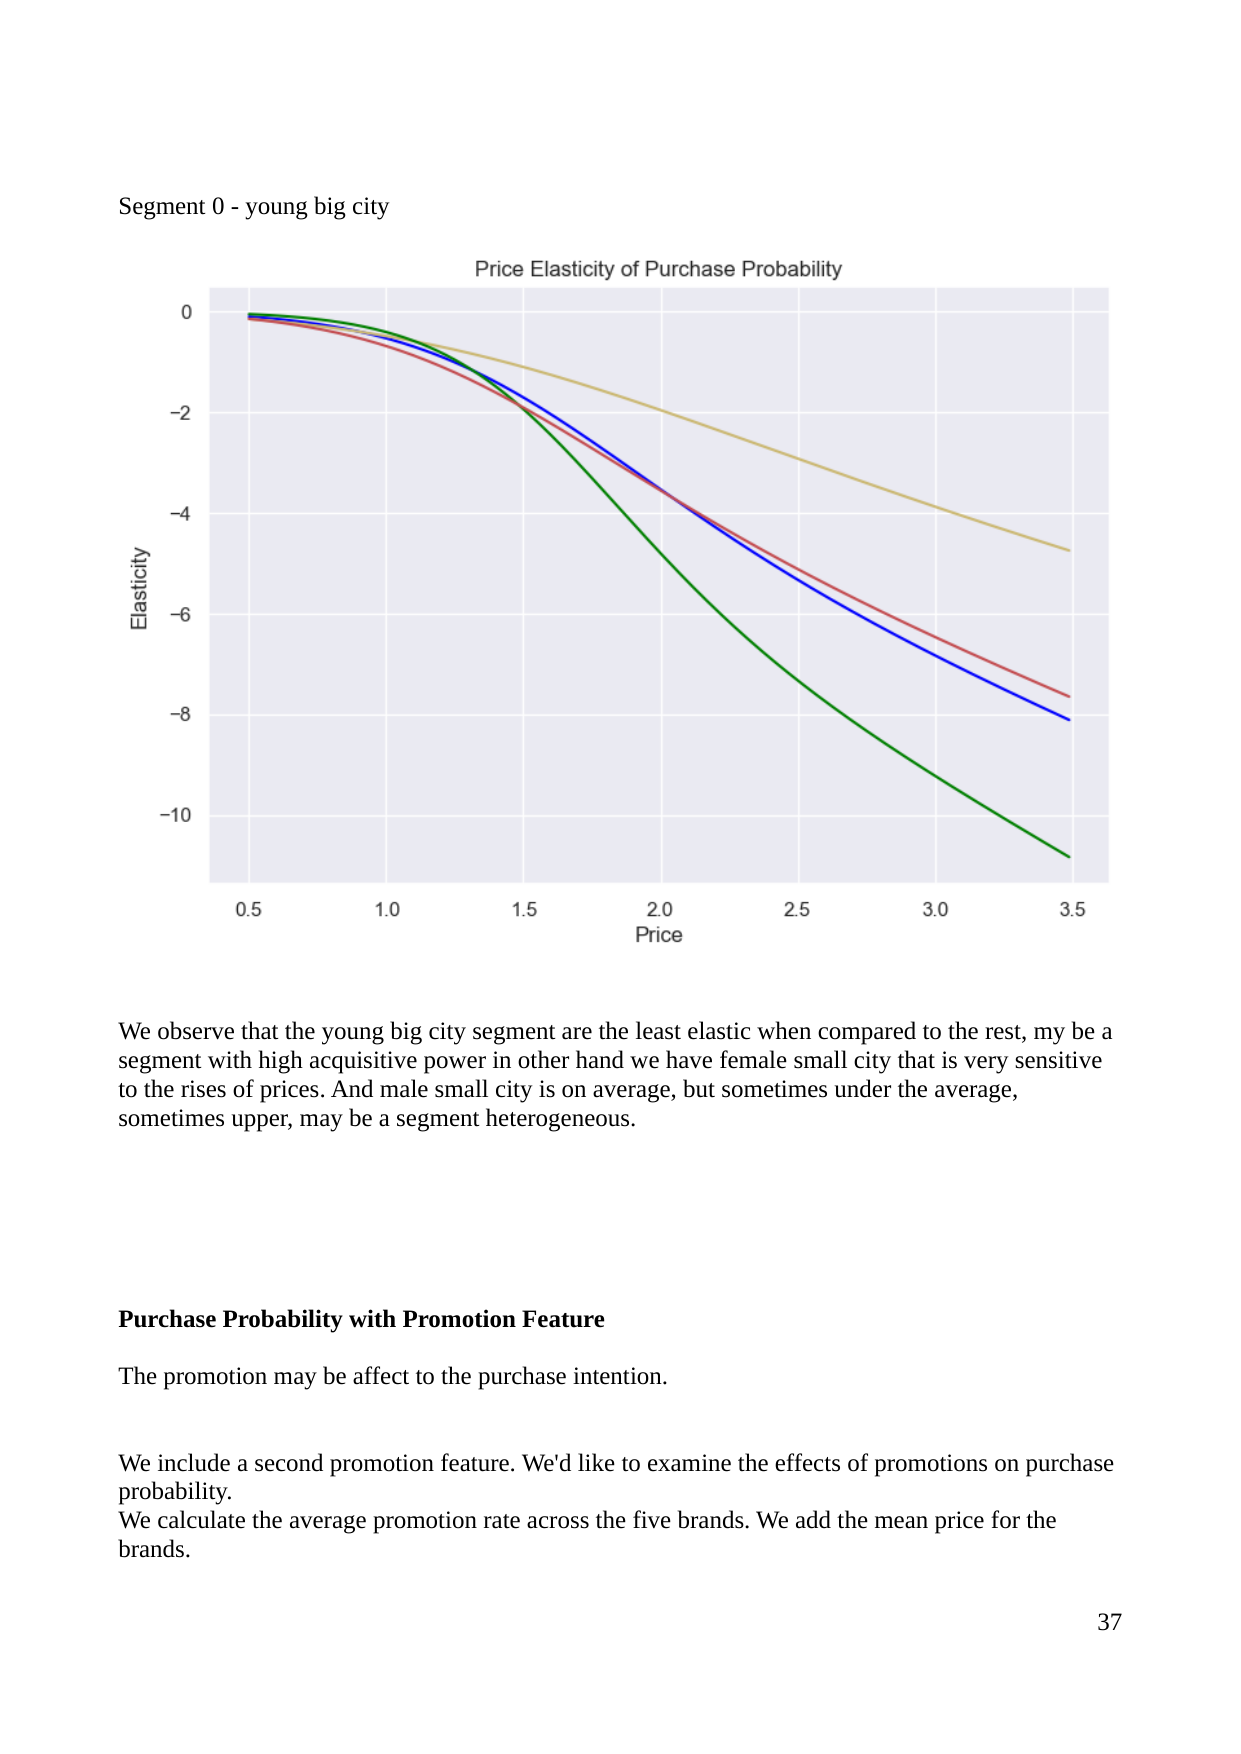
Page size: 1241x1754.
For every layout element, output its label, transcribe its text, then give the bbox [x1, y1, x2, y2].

text Purchase Probability with Promotion Feature [118, 1304, 1122, 1333]
text The promotion may be affect to the purchase intention. [118, 1361, 1122, 1390]
picture [118, 248, 1123, 959]
text We observe that the young big city segment are the least elastic when compared to the rest, my be a segment with high acquisitive power in other hand we have female small city that is very sensitive to the rises of prices. And male small city is on average, but sometimes under the average, sometimes upper, may be a segment heterogeneous. [118, 1016, 1122, 1160]
text We include a second promotion feature. We'd like to examine the effects of promotions on purchase probability. [118, 1448, 1122, 1505]
text Segment 0 - young big city [118, 191, 1122, 219]
text We calculate the average promotion rate across the five brands. We add the mean price for the brands. [118, 1505, 1122, 1563]
